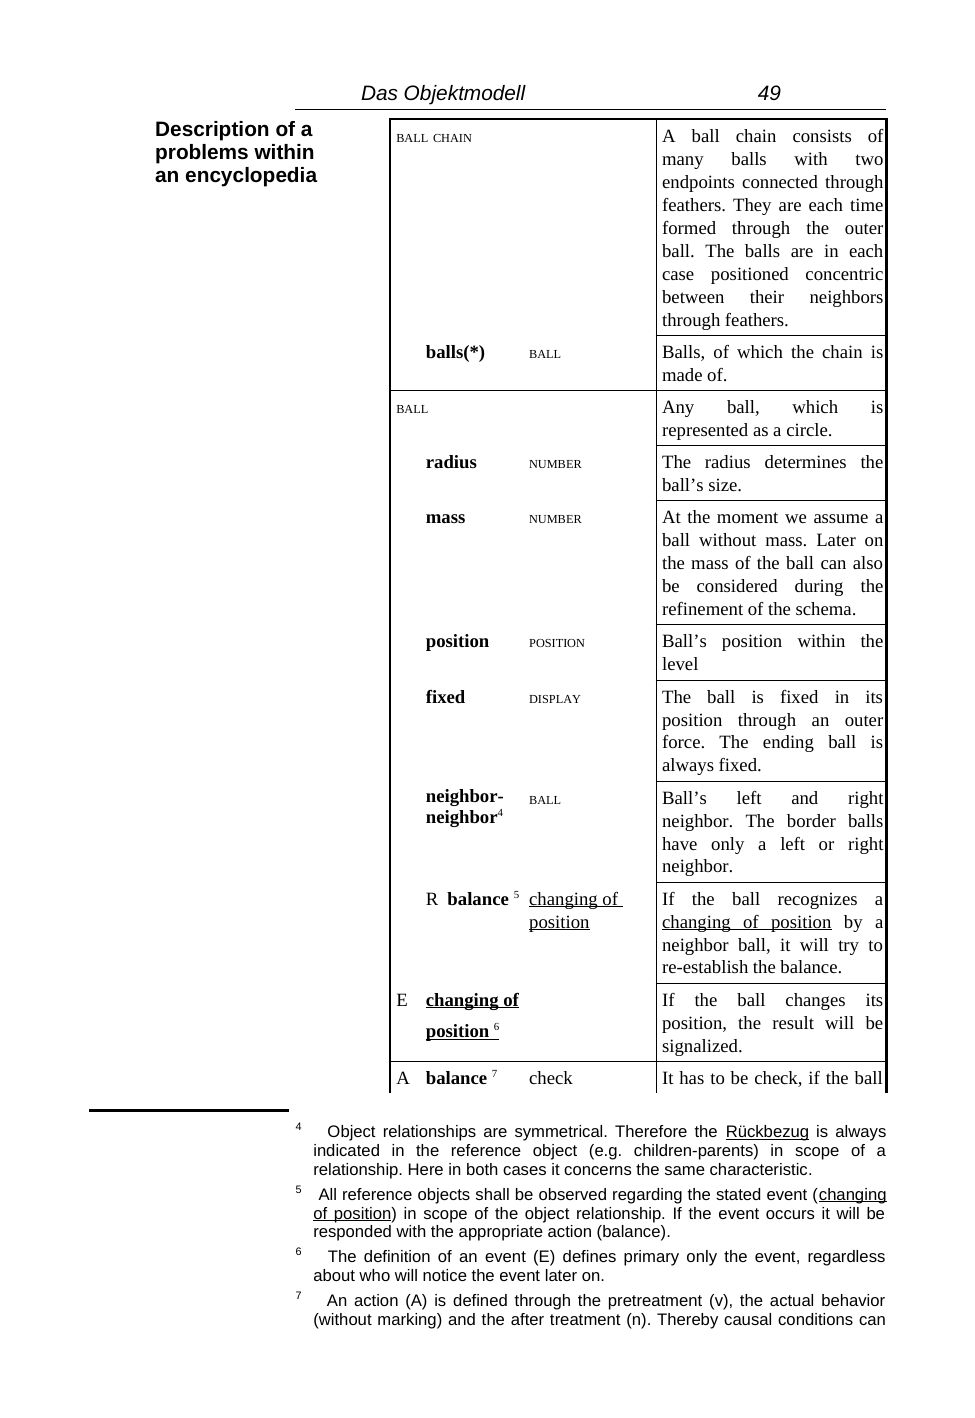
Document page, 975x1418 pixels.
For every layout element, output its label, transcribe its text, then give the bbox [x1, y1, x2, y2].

table_header [523, 120, 656, 335]
table_cell [523, 983, 656, 1061]
table_header A ball chain consists of many balls with two endpoints connected through feathers. They are each time formed through the outer ball. The balls are in each case positioned concentric between their neighbors through feathers. [657, 120, 885, 335]
table_cell balls(*) [420, 335, 523, 390]
table_cell A [391, 1062, 420, 1093]
table_cell number [523, 445, 656, 500]
table_cell [391, 500, 420, 624]
table_cell R balance [420, 882, 523, 983]
table_cell neighbor-neighbor [420, 781, 523, 882]
table_cell fixed [420, 680, 523, 781]
table_cell The radius determines the ball’s size. [657, 446, 885, 500]
table_cell [391, 445, 420, 500]
table_cell [391, 882, 420, 983]
table_cell ball [391, 391, 523, 445]
table_cell [391, 680, 420, 781]
table_cell display [523, 680, 656, 781]
table_cell position [523, 624, 656, 679]
table_cell If the ball changes its position, the result will be signalized. [657, 984, 885, 1061]
table_cell If the ball recognizes a changing of position by a neighbor ball, it will try to re-establish the balance. [657, 883, 885, 983]
table_cell E [391, 983, 420, 1061]
table_cell position [420, 624, 523, 679]
table_cell [391, 781, 420, 882]
table_cell [523, 391, 656, 445]
table_cell radius [420, 445, 523, 500]
table_cell The ball is fixed in its position through an outer force. The ending ball is always fixed. [657, 681, 885, 781]
table_cell Balls, of which the chain is made of. [657, 336, 885, 390]
table_cell Any ball, which is represented as a circle. [657, 391, 885, 445]
table_cell [391, 624, 420, 679]
table_cell changing of position [523, 882, 656, 983]
table_cell At the moment we assume a ball without mass. Later on the mass of the ball can also be considered during the refinement of the schema. [657, 501, 885, 624]
table_cell check [523, 1062, 656, 1093]
table_cell mass [420, 500, 523, 624]
table_cell changing of position [420, 983, 523, 1061]
table_cell ball [523, 335, 656, 390]
table_cell Ball’s left and right neighbor. The border balls have only a left or right neighbor. [657, 782, 885, 882]
table_cell number [523, 500, 656, 624]
table_header ball chain [391, 120, 523, 335]
table_cell [391, 335, 420, 390]
table_cell Ball’s position within the level [657, 625, 885, 679]
table_cell It has to be check, if the ball [657, 1062, 885, 1093]
table_cell balance [420, 1062, 523, 1093]
table_cell ball [523, 781, 656, 882]
